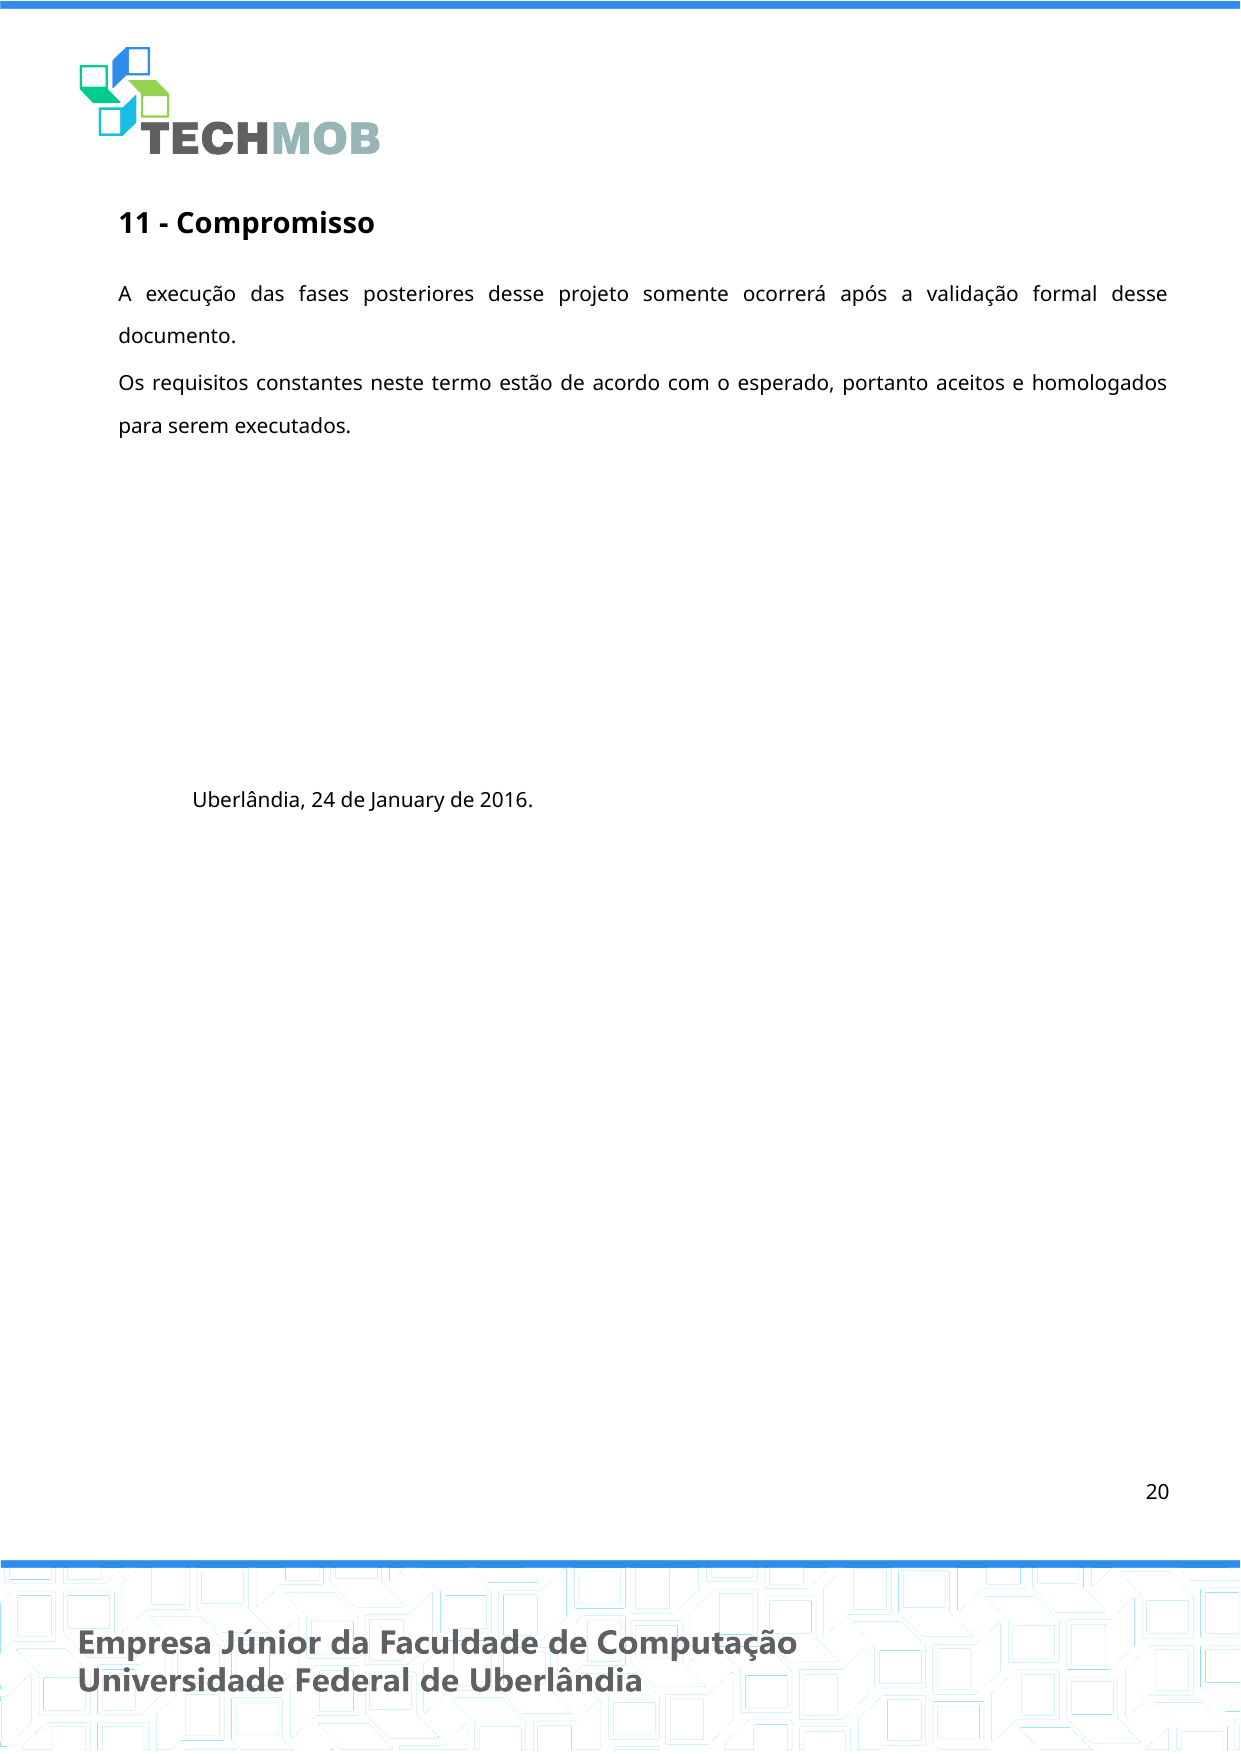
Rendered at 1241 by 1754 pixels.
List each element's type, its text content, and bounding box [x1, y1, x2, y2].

picture [0, 1, 1241, 155]
text Os requisitos constantes neste termo estão de acordo com o esperado, portanto aceitos e homologados para serem executados. [118, 368, 1169, 439]
text A execução das fases posteriores desse projeto somente ocorrerá após a validação formal desse documento. [118, 279, 1169, 350]
picture [0, 1560, 1241, 1750]
text Uberlândia, 24 de January de 2016. [118, 785, 1169, 813]
subtitle 11 - Compromisso [118, 203, 1169, 242]
